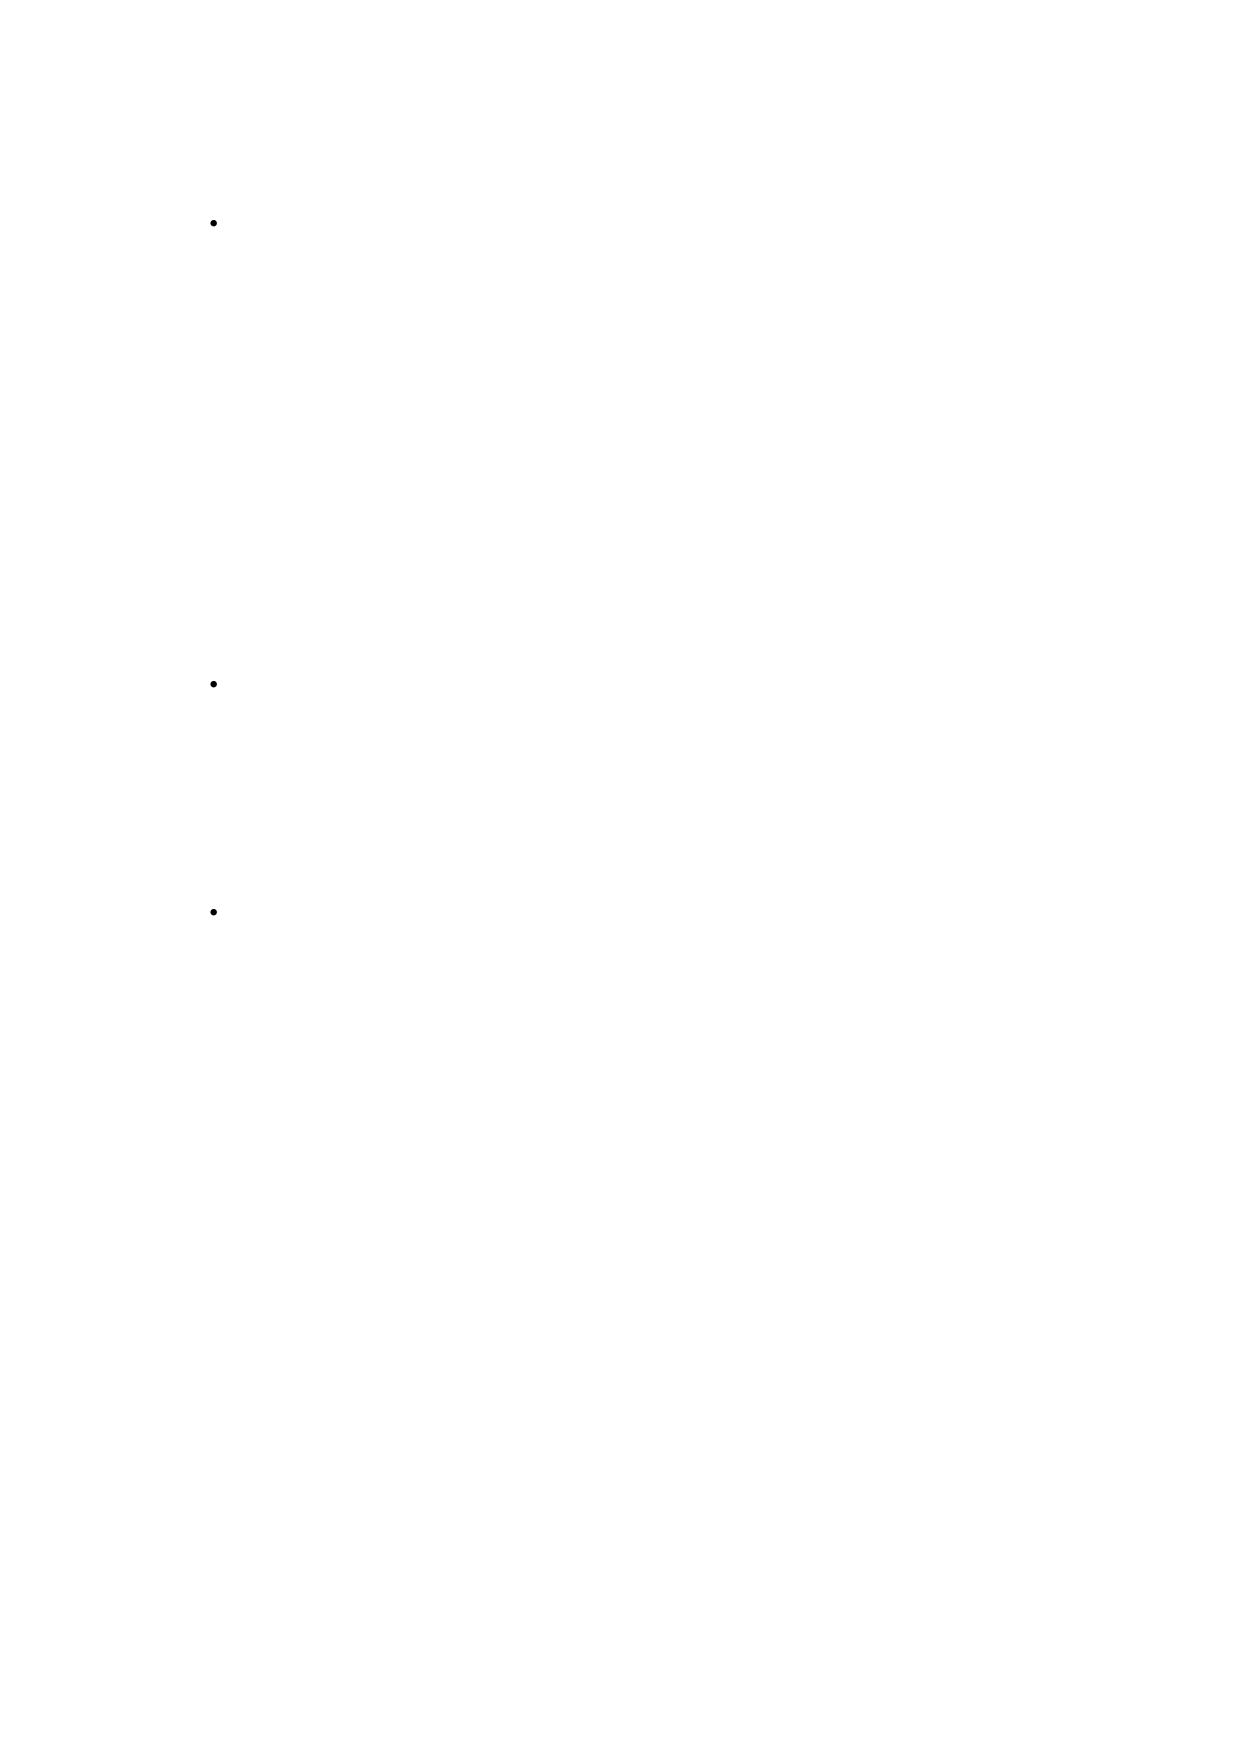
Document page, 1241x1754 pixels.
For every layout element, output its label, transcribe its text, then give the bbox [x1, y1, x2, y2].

list Use JWT for secure user sessions. [209, 206, 1122, 240]
subtitle 5. Third-Party Services [165, 807, 1122, 841]
subtitle 3. Authentication and Authorization [165, 118, 1122, 152]
list Guests [283, 384, 1122, 418]
list Use a modular architecture to ensure the app scales easily as traffic increases. [209, 1463, 1122, 1537]
list Admins [283, 493, 1122, 527]
list Hosts [283, 438, 1122, 473]
subtitle 1. Scalability [165, 1376, 1122, 1410]
subtitle 4. File Storage (Scenario based) [165, 579, 1122, 613]
list Implement role-based access control (RBAC) to differentiate permissions between: [209, 275, 1122, 348]
subtitle 6. Error Handling and Logging [165, 995, 1122, 1029]
list Use email services like SendGrid or Mailgun for email notifications. [209, 894, 1122, 929]
subtitle 🚀 Non-Functional Requirements [165, 1215, 1122, 1258]
list Implement global error handling for APIs. [209, 1083, 1122, 1117]
list Store property images and user profile photos in cloud storage solutions such as AWS S3 or Cloudinary. For implementation, we will use file storage [209, 667, 1122, 740]
list Enable horizontal scaling using load balancers. [209, 1572, 1122, 1606]
